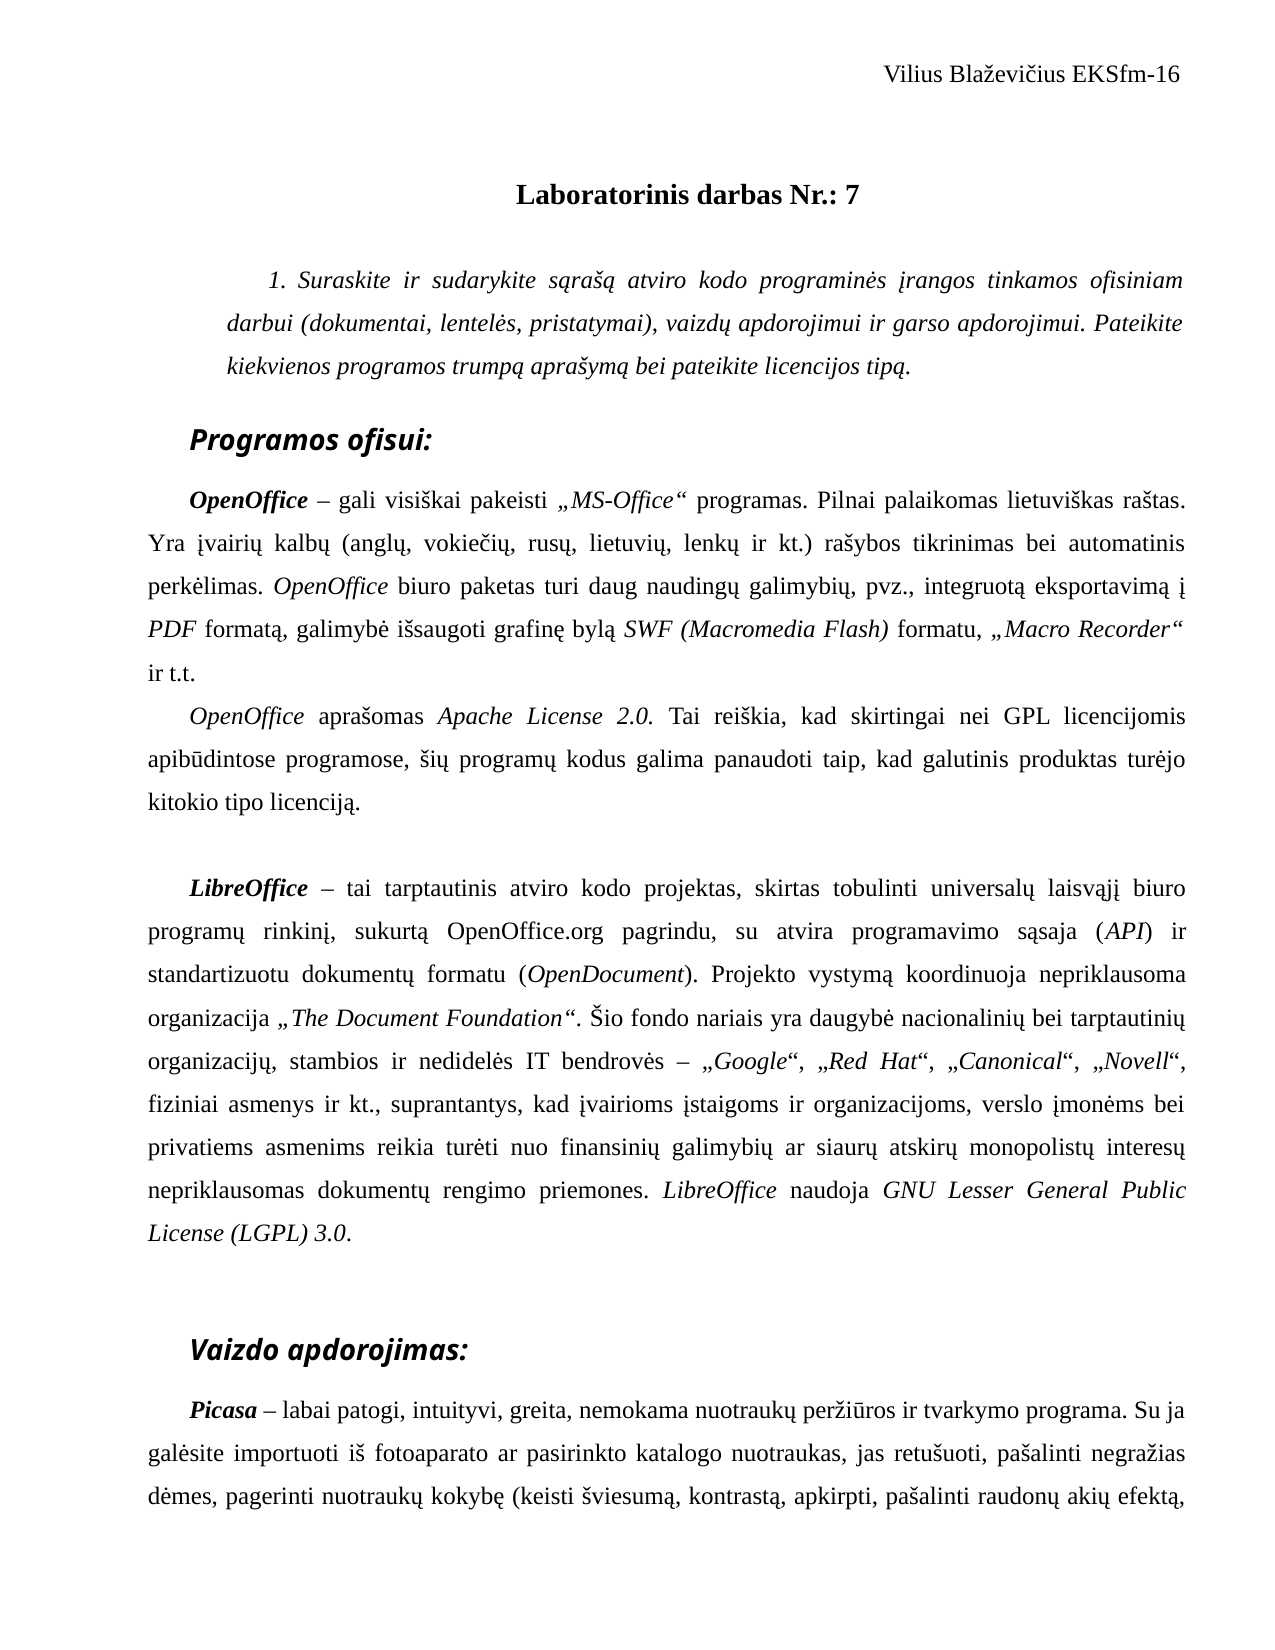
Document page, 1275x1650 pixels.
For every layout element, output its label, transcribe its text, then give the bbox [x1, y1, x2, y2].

text LibreOffice – tai tarptautinis atviro kodo projektas, skirtas tobulinti universalų laisvąjį biuro programų rinkinį, sukurtą OpenOffice.org pagrindu, su atvira programavimo sąsaja (API) ir standartizuotu dokumentų formatu (OpenDocument). Projekto vystymą koordinuoja nepriklausoma organizacija „The Document Foundation“. Šio fondo nariais yra daugybė nacionalinių bei tarptautinių organizacijų, stambios ir nedidelės IT bendrovės – „Google“, „Red Hat“, „Canonical“, „Novell“, fiziniai asmenys ir kt., suprantantys, kad įvairioms įstaigoms ir organizacijoms, verslo įmonėms bei privatiems asmenims reikia turėti nuo finansinių galimybių ar siaurų atskirų monopolistų interesų nepriklausomas dokumentų rengimo priemones. LibreOffice naudoja GNU Lesser General Public License (LGPL) 3.0. [148, 873, 1186, 1247]
text Picasa – labai patogi, intuityvi, greita, nemokama nuotraukų peržiūros ir tvarkymo programa. Su ja galėsite importuoti iš fotoaparato ar pasirinkto katalogo nuotraukas, jas retušuoti, pašalinti negražias dėmes, pagerinti nuotraukų kokybę (keisti šviesumą, kontrastą, apkirpti, pašalinti raudonų akių efektą, [148, 1395, 1186, 1510]
text OpenOffice – gali visiškai pakeisti „MS-Office“ programas. Pilnai palaikomas lietuviškas raštas. Yra įvairių kalbų (anglų, vokiečių, rusų, lietuvių, lenkų ir kt.) rašybos tikrinimas bei automatinis perkėlimas. OpenOffice biuro paketas turi daug naudingų galimybių, pvz., integruotą eksportavimą į PDF formatą, galimybė išsaugoti grafinę bylą SWF (Macromedia Flash) formatu, „Macro Recorder“ ir t.t. [148, 485, 1186, 686]
list Suraskite ir sudarykite sąrašą atviro kodo programinės įrangos tinkamos ofisiniam darbui (dokumentai, lentelės, pristatymai), vaizdų apdorojimui ir garso apdorojimui. Pateikite kiekvienos programos trumpą aprašymą bei pateikite licencijos tipą. [227, 265, 1186, 380]
subtitle Programos ofisui: [148, 419, 1186, 459]
subtitle Laboratorinis darbas Nr.: 7 [148, 177, 1186, 211]
text OpenOffice aprašomas Apache License 2.0. Tai reiškia, kad skirtingai nei GPL licencijomis apibūdintose programose, šių programų kodus galima panaudoti taip, kad galutinis produktas turėjo kitokio tipo licenciją. [148, 701, 1186, 816]
subtitle Vaizdo apdorojimas: [148, 1329, 1186, 1369]
